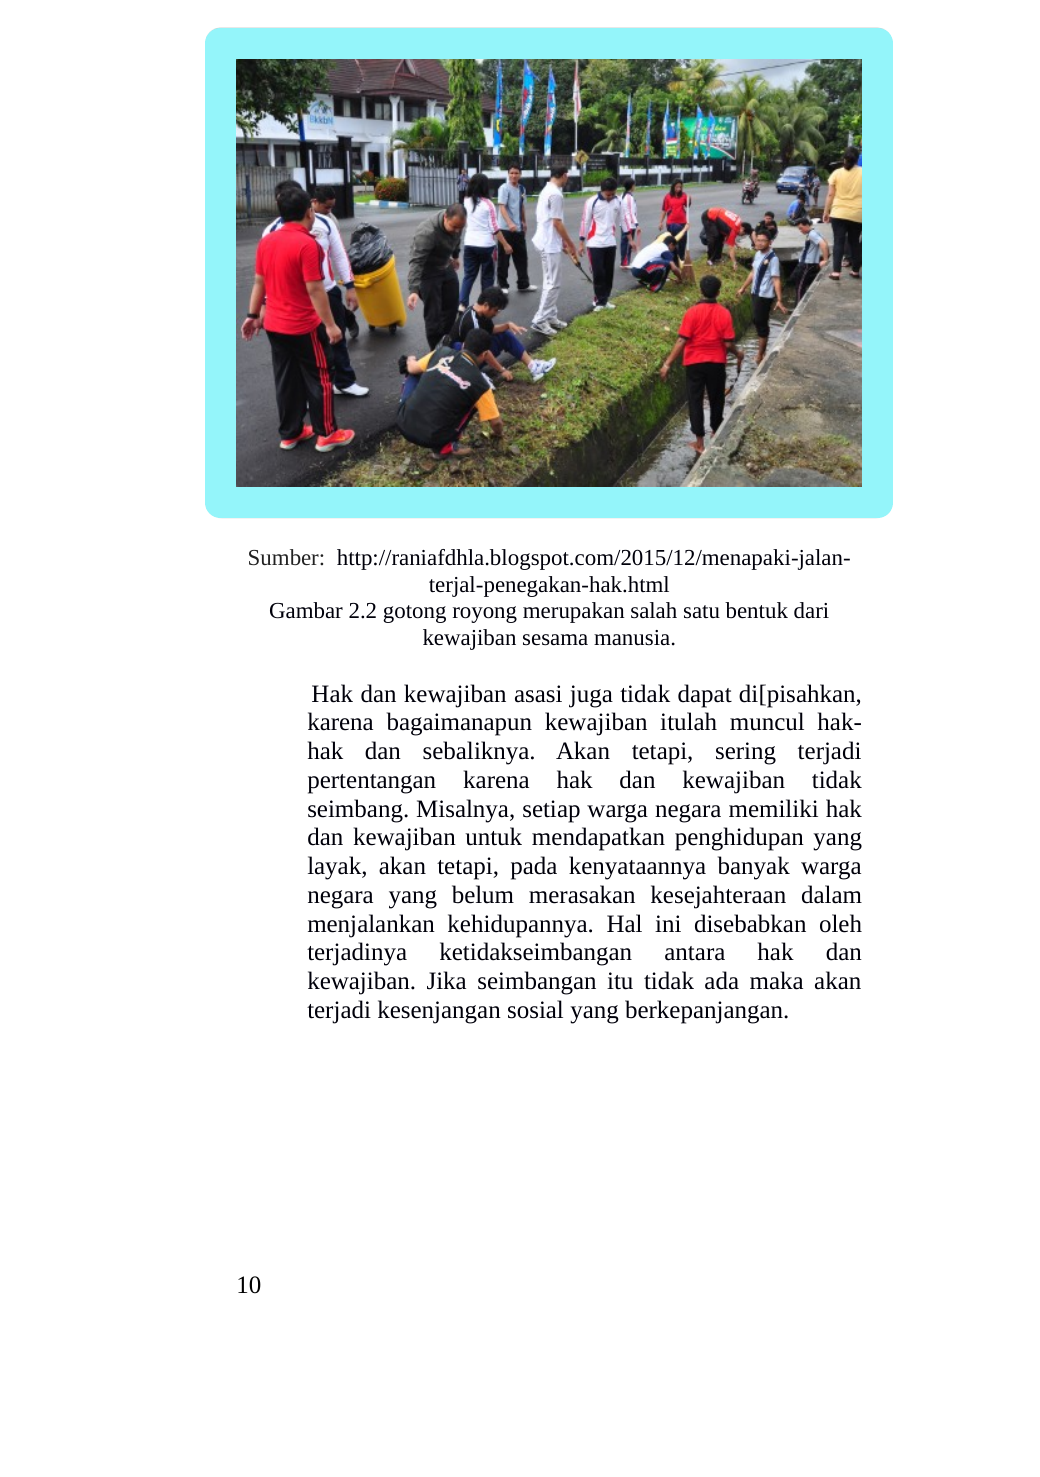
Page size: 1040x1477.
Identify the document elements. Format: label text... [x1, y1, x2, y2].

text Sumber: http://raniafdhla.blogspot.com/2015/12/menapaki-jalan-terjal-penegakan-hak.html [236, 544, 862, 597]
text Gambar 2.2 gotong royong merupakan salah satu bentuk dari kewajiban sesama manusia. [236, 597, 862, 650]
picture [236, 59, 862, 487]
text Hak dan kewajiban asasi juga tidak dapat di[pisahkan, karena bagaimanapun kewajiban itulah muncul hak-hak dan sebaliknya. Akan tetapi, sering terjadi pertentangan karena hak dan kewajiban tidak seimbang. Misalnya, setiap warga negara memiliki hak dan kewajiban untuk mendapatkan penghidupan yang layak, akan tetapi, pada kenyataannya banyak warga negara yang belum merasakan kesejahteraan dalam menjalankan kehidupannya. Hal ini disebabkan oleh terjadinya ketidakseimbangan antara hak dan kewajiban. Jika seimbangan itu tidak ada maka akan terjadi kesenjangan sosial yang berkepanjangan. [307, 679, 862, 1024]
